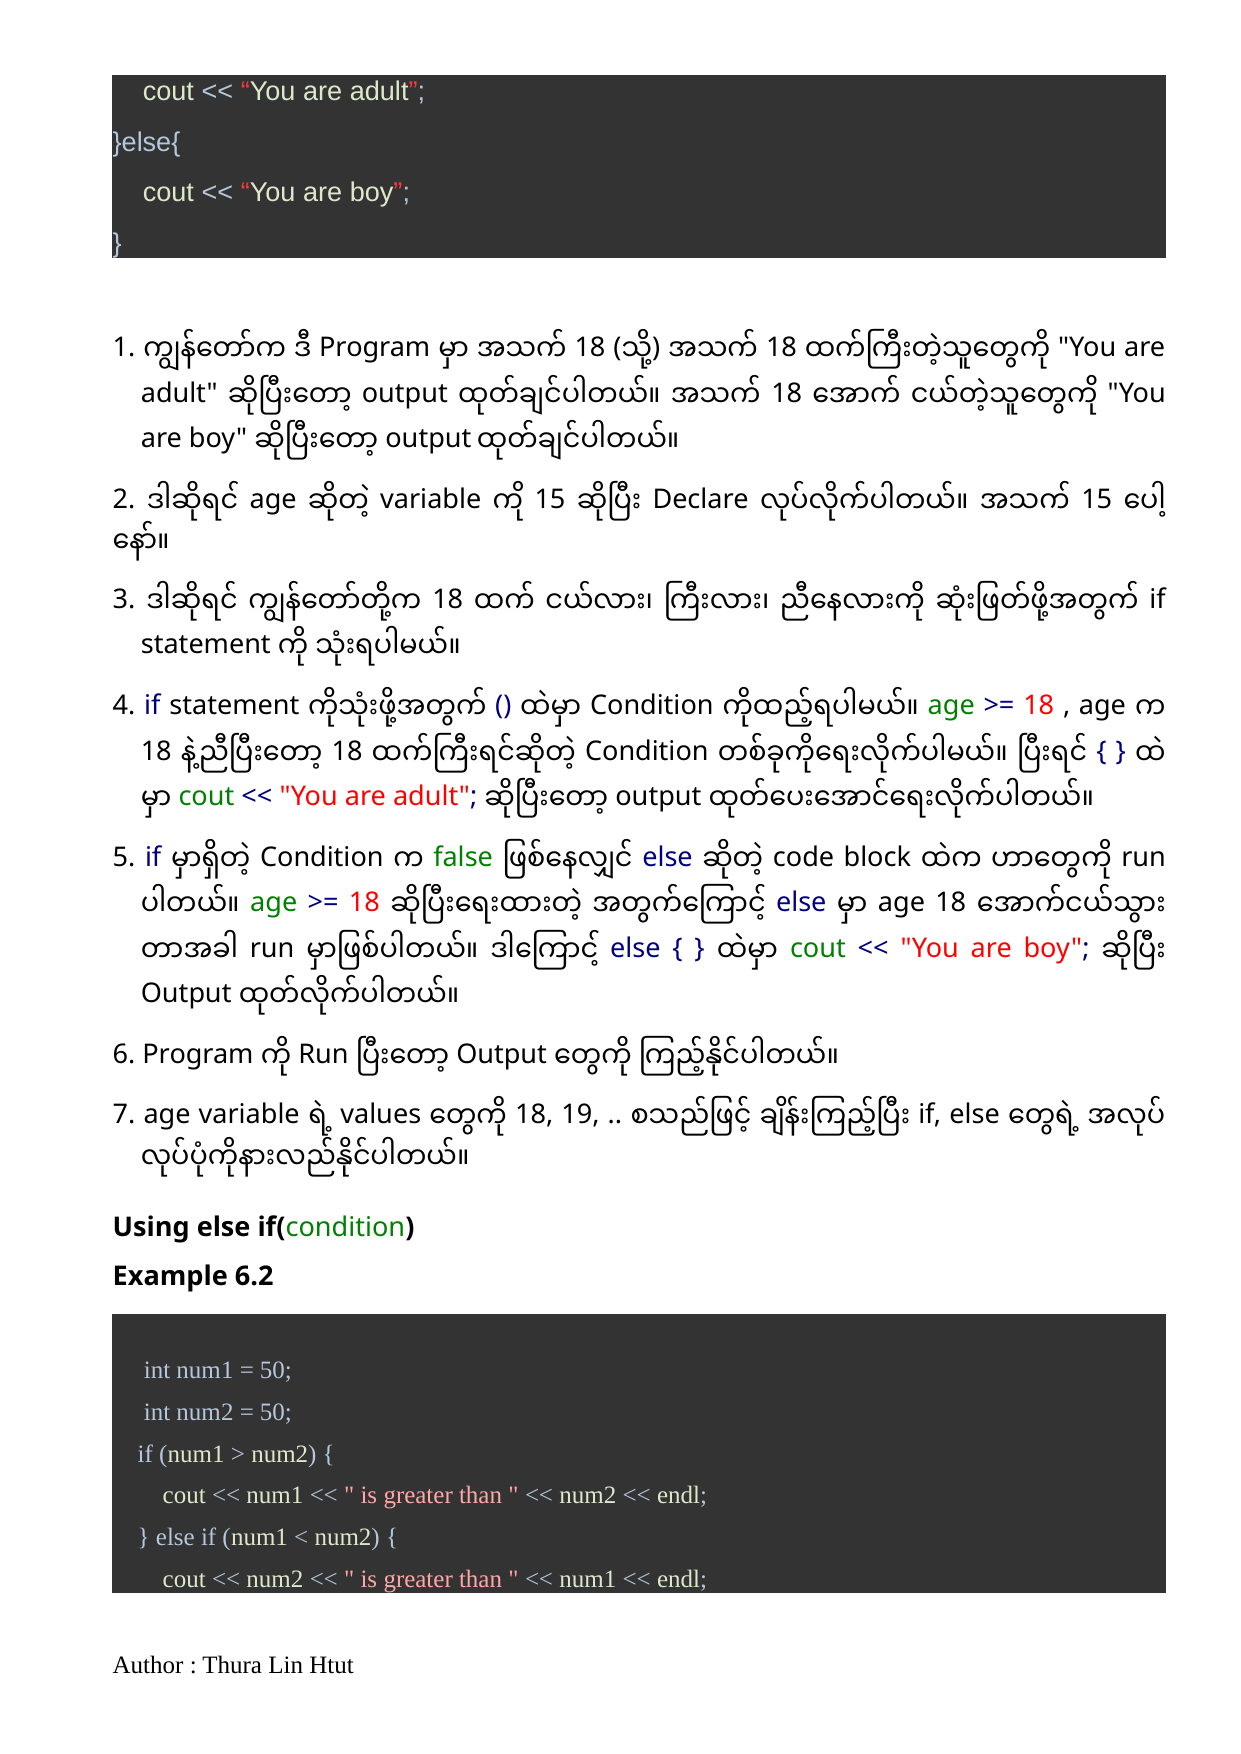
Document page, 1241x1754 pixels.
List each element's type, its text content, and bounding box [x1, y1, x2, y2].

text if (num1 > num2) { [112, 1439, 1166, 1468]
text 4. if statement ကိုသုံးဖို့အတွက် () ထဲမှာ Condition ကိုထည့်ရပါမယ်။ age >= 18 , age က 18 နဲ့ညီပြီးတော့ 18 ထက်ကြီးရင်ဆိုတဲ့ Condition တစ်ခုကိုရေးလိုက်ပါမယ်။ ပြီးရင် { } ထဲမှာ cout << "You are adult"; ဆိုပြီးတော့ output ထုတ်ပေးအောင်ရေးလိုက်ပါတယ်။ [112, 686, 1166, 817]
text 7. age variable ရဲ့ values တွေကို 18, 19, .. စသည်ဖြင့် ချိန်းကြည့်ပြီး if, else တွေရဲ့ အလုပ်လုပ်ပုံကိုနားလည်နိုင်ပါတယ်။ [112, 1095, 1166, 1175]
text }else{ [112, 126, 1166, 157]
text 3. ဒါဆိုရင် ကျွန်တော်တို့က 18 ထက် ငယ်လား၊ ကြီးလား၊ ညီနေလားကို ဆုံးဖြတ်ဖို့အတွက် if statement ကို သုံးရပါမယ်။ [112, 579, 1166, 665]
text Example 6.2 [112, 1257, 1166, 1294]
text 6. Program ကို Run ပြီးတော့ Output တွေကို ကြည့်နိုင်ပါတယ်။ [112, 1034, 1166, 1074]
text cout << “You are adult”; [112, 75, 1166, 106]
text } else if (num1 < num2) { [112, 1522, 1166, 1551]
text cout << num2 << " is greater than " << num1 << endl; [112, 1564, 1166, 1593]
text cout << “You are boy”; [112, 176, 1166, 207]
text int num2 = 50; [112, 1397, 1166, 1426]
text 1. ကျွန်တော်က ဒီ Program မှာ အသက် 18 (သို့) အသက် 18 ထက်ကြီးတဲ့သူတွေကို "You are adult" ဆိုပြီးတော့ output ထုတ်ချင်ပါတယ်။ အသက် 18 အောက် ငယ်တဲ့သူတွေကို "You are boy" ဆိုပြီးတော့ outputထုတ်ချင်ပါတယ်။ [112, 328, 1166, 459]
subtitle Using else if(condition) [112, 1207, 1166, 1244]
text int num1 = 50; [112, 1356, 1166, 1384]
text 5. if မှာရှိတဲ့ Condition က false ဖြစ်နေလျှင် else ဆိုတဲ့ code block ထဲက ဟာတွေကို run ပါတယ်။ age >= 18 ဆိုပြီးရေးထားတဲ့ အတွက်ကြောင့် else မှာ age 18 အောက်ငယ်သွားတာအခါ run မှာဖြစ်ပါတယ်။ ဒါကြောင့် else { } ထဲမှာ cout << "You are boy"; ဆိုပြီး Output ထုတ်လိုက်ပါတယ်။ [112, 837, 1166, 1014]
text 2. ဒါဆိုရင် age ဆိုတဲ့ variable ကို 15 ဆိုပြီး Declare လုပ်လိုက်ပါတယ်။ အသက် 15 ပေါ့နော်။ [112, 479, 1166, 560]
text } [112, 227, 1166, 258]
text cout << num1 << " is greater than " << num2 << endl; [112, 1481, 1166, 1509]
